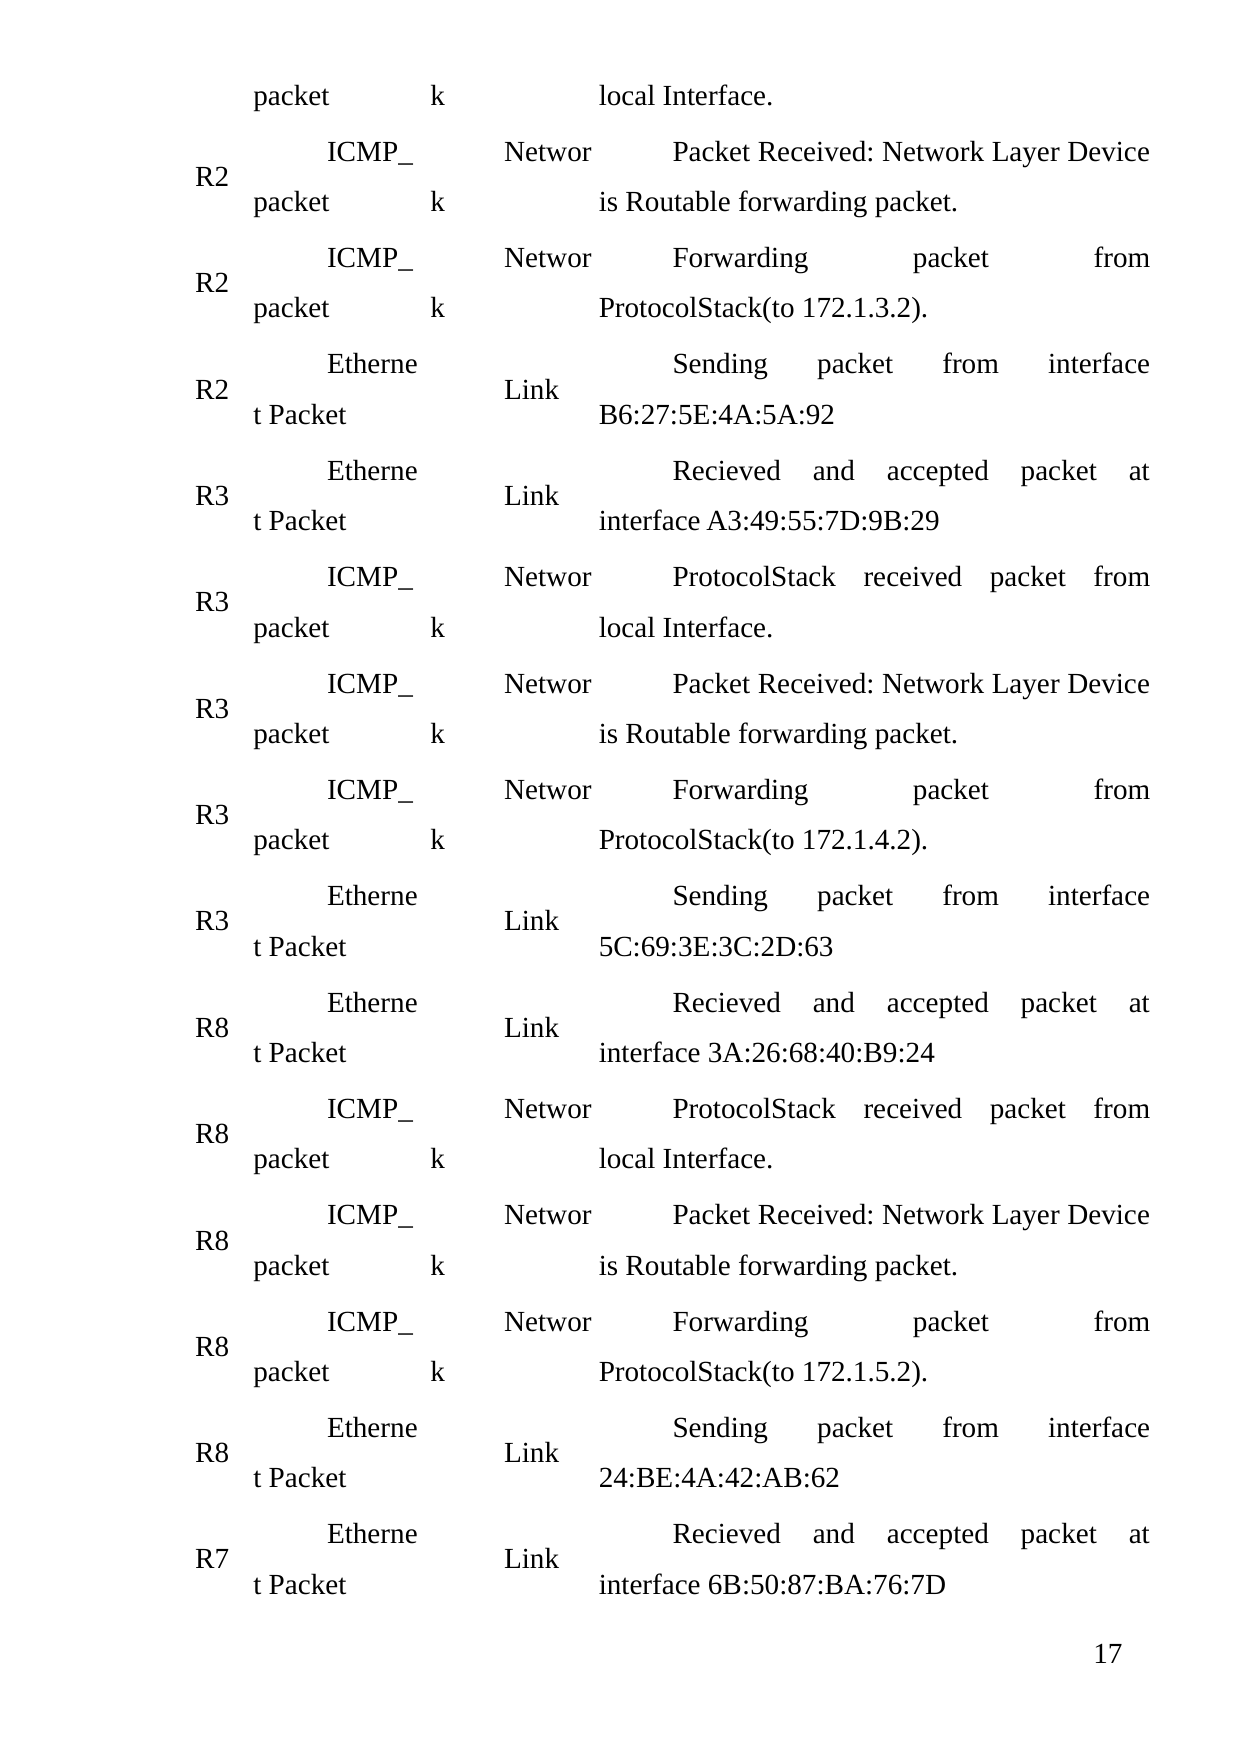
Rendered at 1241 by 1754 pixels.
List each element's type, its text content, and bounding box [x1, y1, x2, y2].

table_cell Ethernet Packet [250, 1514, 427, 1620]
table_cell R3 [118, 556, 250, 663]
table_cell R8 [118, 1301, 250, 1407]
table_cell R8 [118, 1195, 250, 1301]
table_cell ICMP_packet [250, 1195, 427, 1301]
table_cell Ethernet Packet [250, 1407, 427, 1514]
table_cell Network [427, 769, 596, 876]
table_cell R8 [118, 982, 250, 1088]
table_cell R3 [118, 663, 250, 769]
table_cell Network [427, 1301, 596, 1407]
table_cell Ethernet Packet [250, 450, 427, 556]
table_cell Forwarding packet from ProtocolStack(to 172.1.5.2). [596, 1301, 1153, 1407]
table_cell Network [427, 1088, 596, 1194]
table_cell ICMP_packet [250, 238, 427, 344]
table_cell ICMP_packet [250, 663, 427, 769]
table_cell ProtocolStack received packet from local Interface. [596, 1088, 1153, 1194]
table_cell Link [427, 1514, 596, 1620]
table_cell Recieved and accepted packet at interface 3A:26:68:40:B9:24 [596, 982, 1153, 1088]
table_cell Ethernet Packet [250, 982, 427, 1088]
table_cell Sending packet from interface B6:27:5E:4A:5A:92 [596, 344, 1153, 450]
table_cell R3 [118, 769, 250, 876]
table_cell Recieved and accepted packet at interface A3:49:55:7D:9B:29 [596, 450, 1153, 556]
table_cell k [427, 75, 596, 131]
table_cell Network [427, 663, 596, 769]
table_cell R7 [118, 1514, 250, 1620]
table_cell Link [427, 1407, 596, 1514]
table_cell ProtocolStack received packet from local Interface. [596, 556, 1153, 663]
table_cell Packet Received: Network Layer Device is Routable forwarding packet. [596, 663, 1153, 769]
table_cell Network [427, 131, 596, 237]
table_cell Sending packet from interface 5C:69:3E:3C:2D:63 [596, 876, 1153, 982]
table_cell Forwarding packet from ProtocolStack(to 172.1.4.2). [596, 769, 1153, 876]
table_cell Network [427, 238, 596, 344]
table_cell R2 [118, 344, 250, 450]
table_cell R2 [118, 238, 250, 344]
table_cell R8 [118, 1088, 250, 1194]
table_cell Forwarding packet from ProtocolStack(to 172.1.3.2). [596, 238, 1153, 344]
table_cell Link [427, 876, 596, 982]
table_cell local Interface. [596, 75, 1153, 131]
table_cell ICMP_packet [250, 131, 427, 237]
table_cell Packet Received: Network Layer Device is Routable forwarding packet. [596, 131, 1153, 237]
table_cell packet [250, 75, 427, 131]
table_cell Link [427, 450, 596, 556]
table_cell R8 [118, 1407, 250, 1514]
table_cell ICMP_packet [250, 1088, 427, 1194]
table_cell Ethernet Packet [250, 344, 427, 450]
table_cell Packet Received: Network Layer Device is Routable forwarding packet. [596, 1195, 1153, 1301]
table_cell ICMP_packet [250, 769, 427, 876]
table_cell Network [427, 1195, 596, 1301]
table_cell R2 [118, 131, 250, 237]
table_cell Sending packet from interface 24:BE:4A:42:AB:62 [596, 1407, 1153, 1514]
table_cell Link [427, 982, 596, 1088]
table_cell R3 [118, 450, 250, 556]
table_cell R3 [118, 876, 250, 982]
table_cell ICMP_packet [250, 1301, 427, 1407]
table_cell Recieved and accepted packet at interface 6B:50:87:BA:76:7D [596, 1514, 1153, 1620]
table_cell ICMP_packet [250, 556, 427, 663]
table_cell Link [427, 344, 596, 450]
table_cell Ethernet Packet [250, 876, 427, 982]
table_cell [118, 75, 250, 131]
table_cell Network [427, 556, 596, 663]
